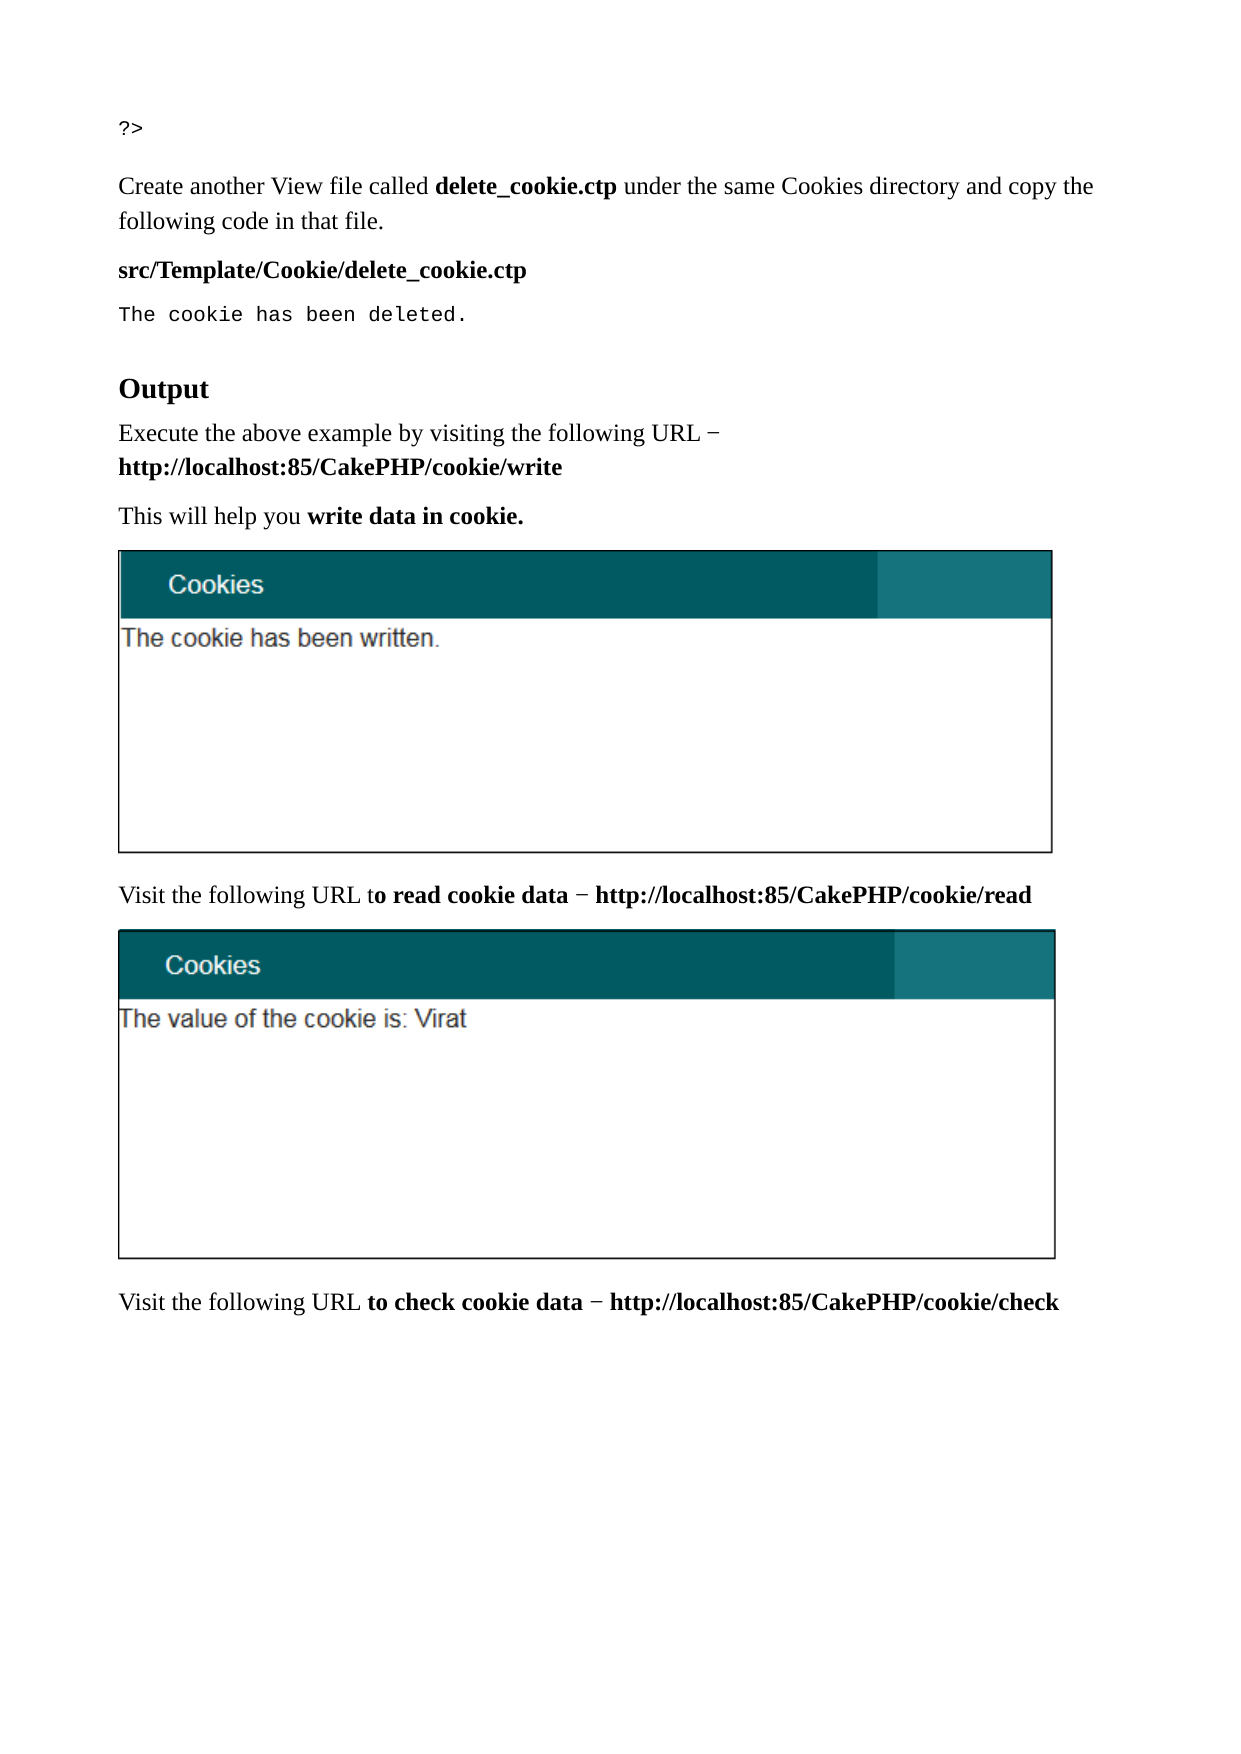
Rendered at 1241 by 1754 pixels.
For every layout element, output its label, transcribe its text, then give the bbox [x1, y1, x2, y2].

picture [118, 929, 1056, 1261]
text This will help you write data in cookie. [118, 501, 1122, 530]
text Create another View file called delete_cookie.ctp under the same Cookies directory and copy the following code in that file. [118, 171, 1122, 234]
text Visit the following URL to check cookie data − http://localhost:85/CakePHP/cookie/check [118, 1287, 1122, 1315]
subtitle Output [118, 372, 1122, 405]
text ?> [118, 118, 1122, 142]
text The cookie has been deleted. [118, 304, 1122, 327]
picture [118, 550, 1056, 855]
text Visit the following URL to read cookie data − http://localhost:85/CakePHP/cookie/read [118, 881, 1122, 909]
text src/Template/Cookie/delete_cookie.ctp [118, 255, 1122, 283]
text Execute the above example by visiting the following URL − http://localhost:85/CakePHP/cookie/write [118, 418, 1122, 481]
